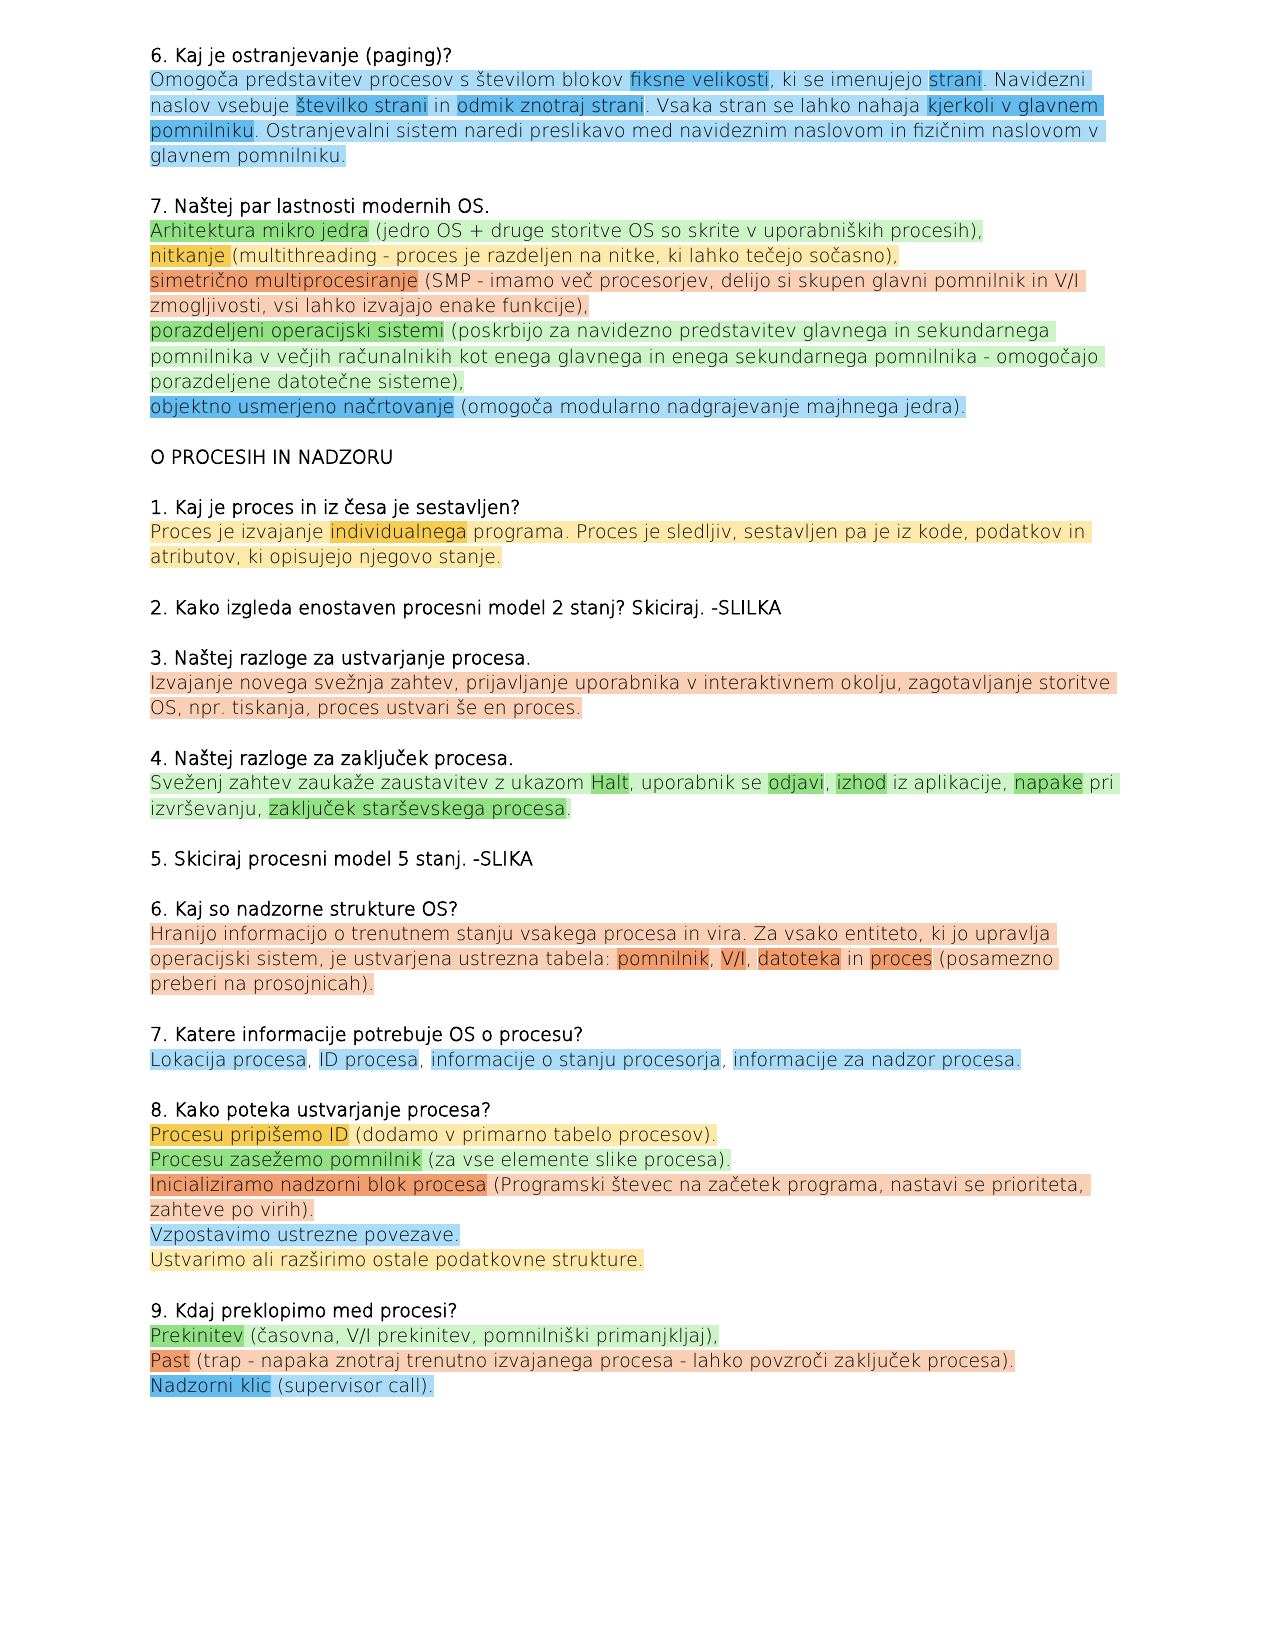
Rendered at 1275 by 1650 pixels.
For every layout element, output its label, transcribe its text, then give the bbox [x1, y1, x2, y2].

text simetrično multiprocesiranje (SMP - imamo več procesorjev, delijo si skupen glavni pomnilnik in V/I zmogljivosti, vsi lahko izvajajo enake funkcije), [150, 270, 1122, 317]
text 7. Naštej par lastnosti modernih OS. [150, 195, 1122, 217]
text 2. Kako izgleda enostaven procesni model 2 stanj? Skiciraj. -SLILKA [150, 597, 1122, 618]
text nitkanje (multithreading - proces je razdeljen na nitke, ki lahko tečejo sočasno), [150, 245, 1122, 267]
text Inicializiramo nadzorni blok procesa (Programski števec na začetek programa, nastavi se prioriteta, zahteve po virih). [150, 1174, 1122, 1221]
text Sveženj zahtev zaukaže zaustavitev z ukazom Halt, uporabnik se odjavi, izhod iz aplikacije, napake pri izvrševanju, zaključek starševskega procesa. [150, 772, 1122, 819]
text 5. Skiciraj procesni model 5 stanj. -SLIKA [150, 848, 1122, 869]
text objektno usmerjeno načrtovanje (omogoča modularno nadgrajevanje majhnega jedra). [150, 396, 1122, 418]
text Hranijo informacijo o trenutnem stanju vsakega procesa in vira. Za vsako entiteto, ki jo upravlja operacijski sistem, je ustvarjena ustrezna tabela: pomnilnik, V/I, datoteka in proces (posamezno preberi na prosojnicah). [150, 923, 1122, 995]
text Lokacija procesa, ID procesa, informacije o stanju procesorja, informacije za nadzor procesa. [150, 1048, 1122, 1070]
text Izvajanje novega svežnja zahtev, prijavljanje uporabnika v interaktivnem okolju, zagotavljanje storitve OS, npr. tiskanja, proces ustvari še en proces. [150, 672, 1122, 719]
text Prekinitev (časovna, V/I prekinitev, pomnilniški primanjkljaj), [150, 1325, 1122, 1347]
text 4. Naštej razloge za zaključek procesa. [150, 747, 1122, 769]
text O PROCESIH IN NADZORU [150, 446, 1122, 468]
text 1. Kaj je proces in iz česa je sestavljen? [150, 496, 1122, 518]
text Past (trap - napaka znotraj trenutno izvajanega procesa - lahko povzroči zaključek procesa). [150, 1350, 1122, 1372]
text 9. Kdaj preklopimo med procesi? [150, 1299, 1122, 1321]
text porazdeljeni operacijski sistemi (poskrbijo za navidezno predstavitev glavnega in sekundarnega pomnilnika v večjih računalnikih kot enega glavnega in enega sekundarnega pomnilnika - omogočajo porazdeljene datotečne sisteme), [150, 321, 1122, 393]
text Omogoča predstavitev procesov s številom blokov fiksne velikosti, ki se imenujejo strani. Navidezni naslov vsebuje številko strani in odmik znotraj strani. Vsaka stran se lahko nahaja kjerkoli v glavnem pomnilniku. Ostranjevalni sistem naredi preslikavo med navideznim naslovom in fizičnim naslovom v glavnem pomnilniku. [150, 69, 1122, 167]
text Procesu zasežemo pomnilnik (za vse elemente slike procesa). [150, 1149, 1122, 1171]
text 8. Kako poteka ustvarjanje procesa? [150, 1099, 1122, 1121]
text Ustvarimo ali razširimo ostale podatkovne strukture. [150, 1249, 1122, 1271]
text 7. Katere informacije potrebuje OS o procesu? [150, 1023, 1122, 1045]
text 6. Kaj je ostranjevanje (paging)? [150, 44, 1122, 66]
text 3. Naštej razloge za ustvarjanje procesa. [150, 647, 1122, 669]
text Arhitektura mikro jedra (jedro OS + druge storitve OS so skrite v uporabniških procesih), [150, 220, 1122, 242]
text Procesu pripišemo ID (dodamo v primarno tabelo procesov). [150, 1124, 1122, 1146]
text 6. Kaj so nadzorne strukture OS? [150, 898, 1122, 920]
text Proces je izvajanje individualnega programa. Proces je sledljiv, sestavljen pa je iz kode, podatkov in atributov, ki opisujejo njegovo stanje. [150, 521, 1122, 568]
text Nadzorni klic (supervisor call). [150, 1375, 1122, 1397]
text Vzpostavimo ustrezne povezave. [150, 1224, 1122, 1246]
